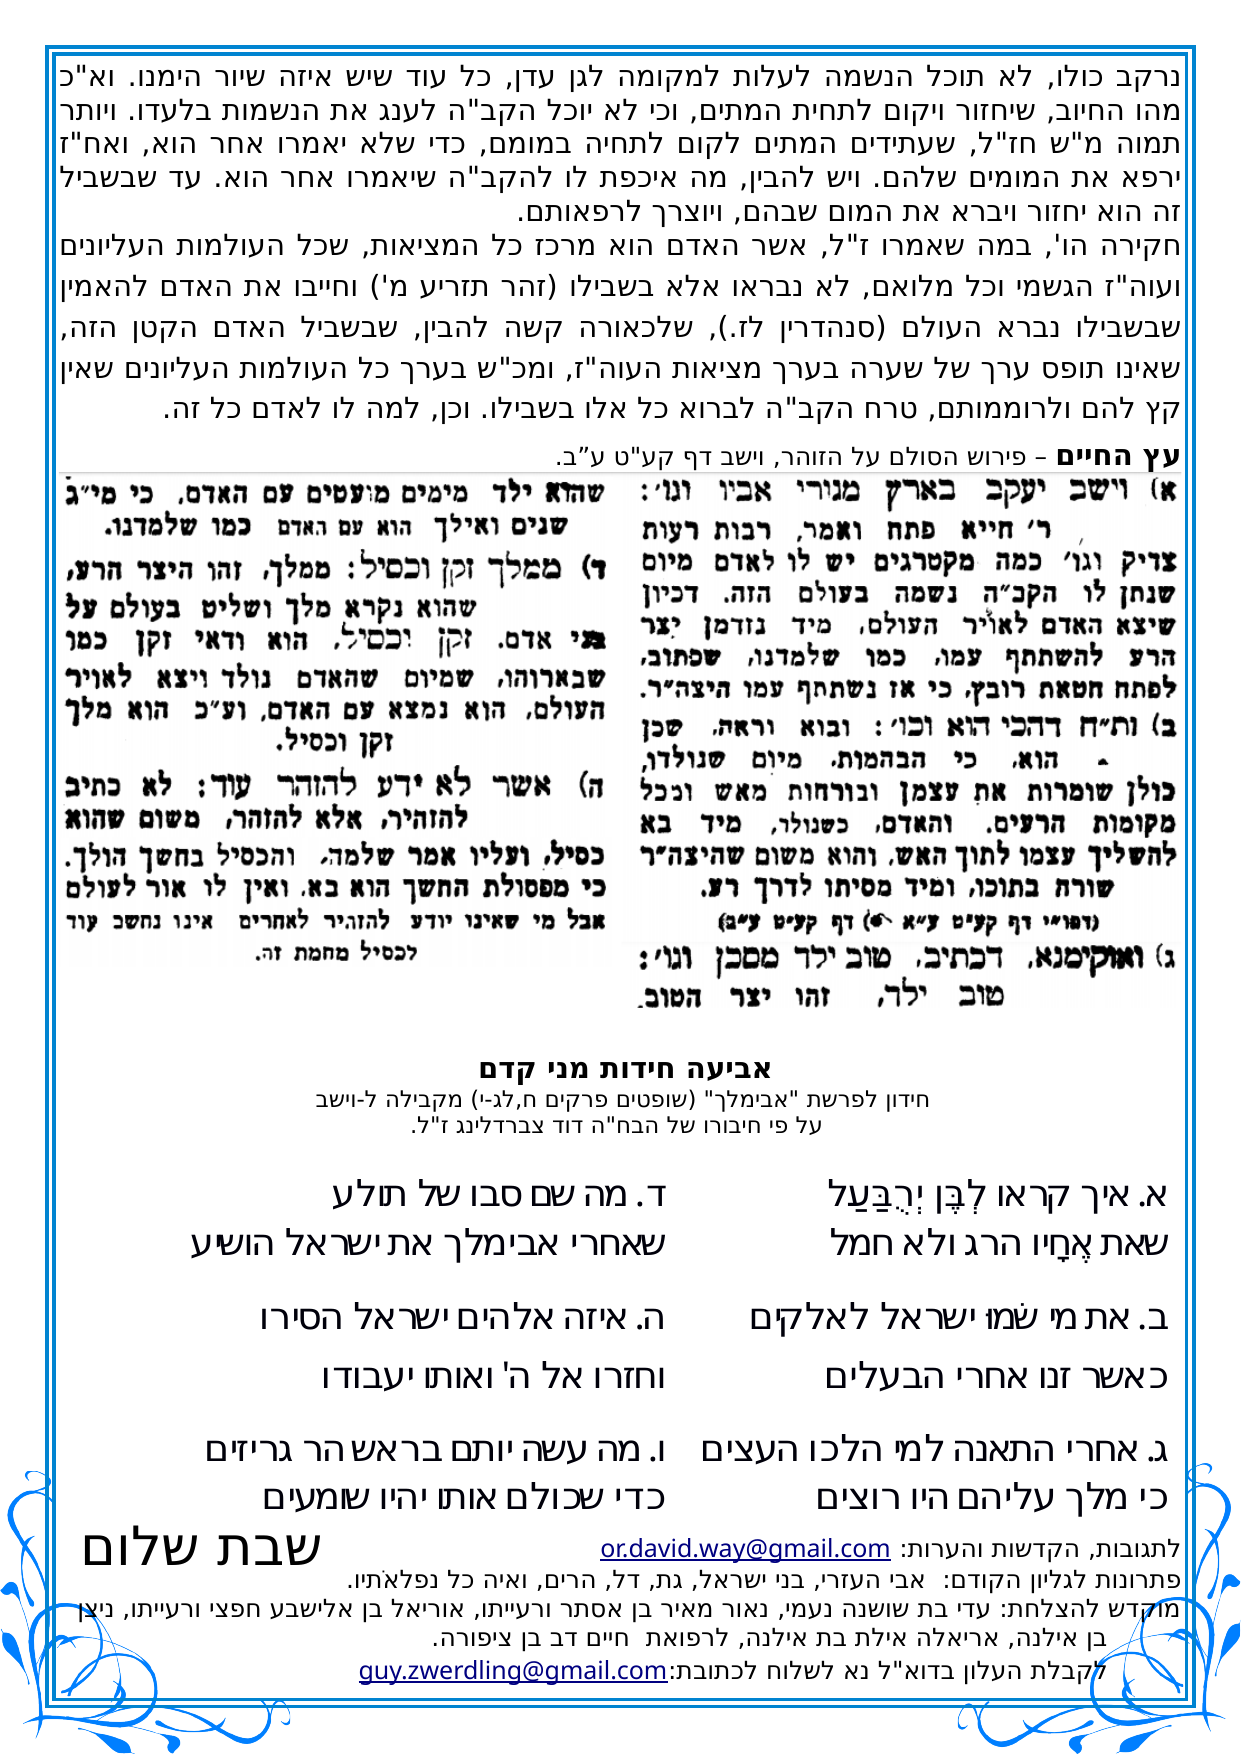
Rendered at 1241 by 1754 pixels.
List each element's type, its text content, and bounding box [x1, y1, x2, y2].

picture [49, 1471, 291, 1705]
list עץ החיים – פירוש הסולם על הזוהר, וישב דף קע"ט ע”ב. [59, 439, 1182, 472]
text חקירה הו', במה שאמרו ז"ל, אשר האדם הוא מרכז כל המציאות, שכל העולמות העליונים ועוה"ז הגשמי וכל מלואם, לא נבראו אלא בשבילו (זהר תזריע מ') וחייבו את האדם להאמין שבשבילו נברא העולם (סנהדרין לז.), שלכאורה קשה להבין, שבשביל האדם הקטן הזה, שאינו תופס ערך של שערה בערך מציאות העוה"ז, ומכ"ש בערך כל העולמות העליונים שאין קץ להם ולרוממותם, טרח הקב"ה לברוא כל אלו בשבילו. וכן, למה לו לאדם כל זה. [59, 229, 1182, 426]
picture [957, 1576, 962, 1586]
list על פי חיבורו של הבח"ה דוד צברדלינג ז"ל. [59, 1112, 1182, 1139]
list אביעה חידות מני קדם [59, 1052, 1182, 1086]
picture [957, 1463, 1185, 1698]
text חידון לפרשת "אבימלך" (שופטים פרקים ח,לג-י) מקבילה ל-וישב [59, 1086, 1185, 1112]
picture [0, 1471, 291, 1754]
text נרקב כולו, לא תוכל הנשמה לעלות למקומה לגן עדן, כל עוד שיש איזה שיור הימנו. וא"כ מהו החיוב, שיחזור ויקום לתחית המתים, וכי לא יוכל הקב"ה לענג את הנשמות בלעדו. ויותר תמוה מ"ש חז"ל, שעתידים המתים לקום לתחיה במומם, כדי שלא יאמרו אחר הוא, ואח"ז ירפא את המומים שלהם. ויש להבין, מה איכפת לו להקב"ה שיאמרו אחר הוא. עד שבשביל זה הוא יחזור ויברא את המום שבהם, ויוצרך לרפאותם. [59, 59, 1182, 229]
picture [58, 472, 1182, 1018]
picture [957, 1463, 1192, 1705]
list פתרונות לגליון הקודם: אבי העזרי, בני ישראל, גת, דל, הרים, ואיה כל נפלאֹתיו. [291, 1565, 957, 1594]
list מוקדש להצלחת: עדי בת שושנה נעמי, נאור מאיר בן אסתר ורעייתו, אוריאל בן אלישבע חפצי ורעייתו, ניצן בן אילנה, אריאלה אילת בת אילנה, לרפואת חיים דב בן ציפורה. [291, 1594, 957, 1652]
list לקבלת העלון בדוא"ל נא לשלוח לכתובת:guy.zwerdling@gmail.com [291, 1652, 957, 1686]
picture [957, 1463, 1241, 1754]
picture [56, 1471, 291, 1698]
list לתגובות, הקדשות והערות: or.david.way@gmail.com [59, 1170, 1182, 1565]
